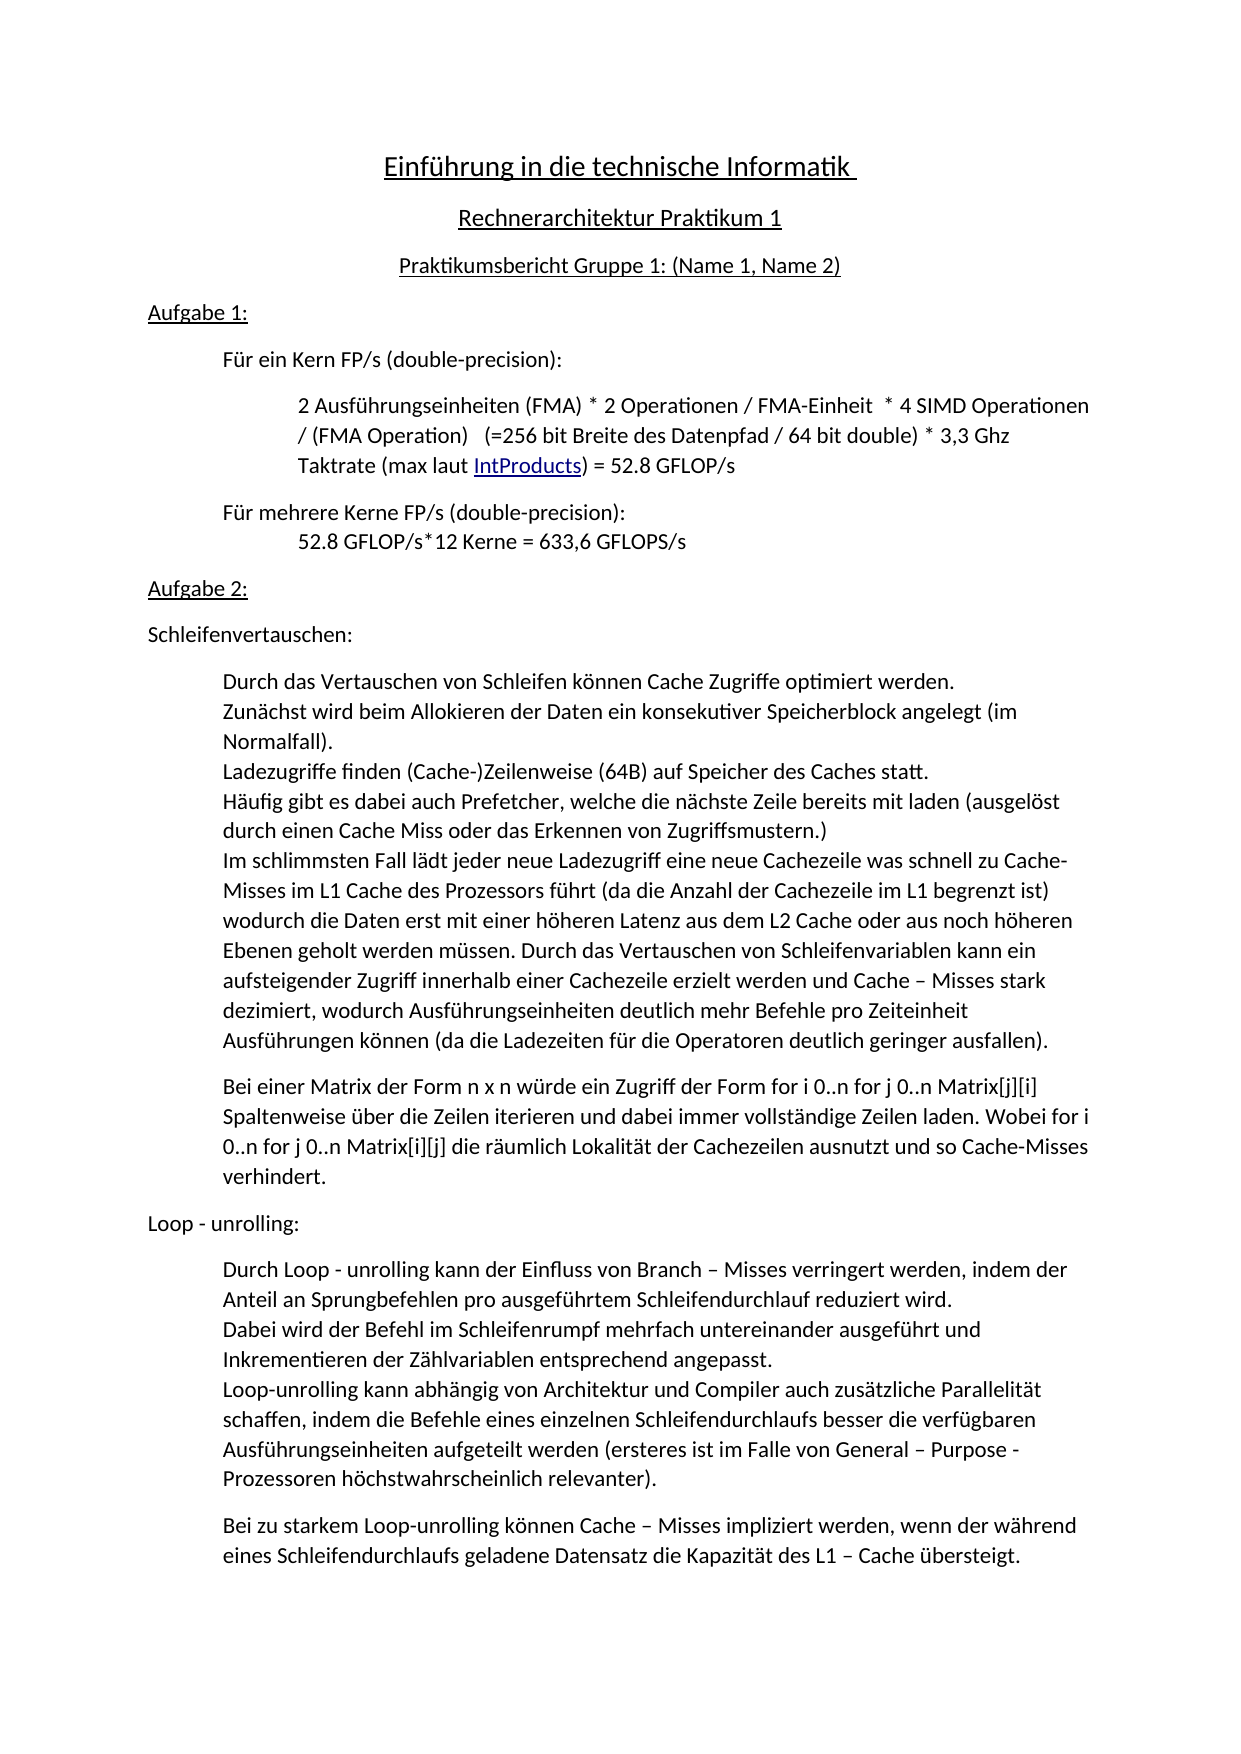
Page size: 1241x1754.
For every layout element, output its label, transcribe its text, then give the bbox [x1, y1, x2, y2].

text Einführung in die technische Informatik [148, 148, 1093, 183]
text 2 Ausführungseinheiten (FMA) * 2 Operationen / FMA-Einheit * 4 SIMD Operationen / (FMA Operation) (=256 bit Breite des Datenpfad / 64 bit double) * 3,3 Ghz Taktrate (max laut IntProducts) = 52.8 GFLOP/s [298, 391, 1093, 479]
text Aufgabe 2: [148, 574, 1093, 602]
text Für mehrere Kerne FP/s (double-precision): 52.8 GFLOP/s*12 Kerne = 633,6 GFLOPS/s [223, 498, 1093, 556]
text Praktikumsbericht Gruppe 1: (Name 1, Name 2) [148, 252, 1093, 279]
text Schleifenvertauschen: [148, 621, 1093, 649]
text Durch das Vertauschen von Schleifen können Cache Zugriffe optimiert werden. Zunächst wird beim Allokieren der Daten ein konsekutiver Speicherblock angelegt (im Normalfall). Ladezugriffe finden (Cache-)Zeilenweise (64B) auf Speicher des Caches statt. Häufig gibt es dabei auch Prefetcher, welche die nächste Zeile bereits mit laden (ausgelöst durch einen Cache Miss oder das Erkennen von Zugriffsmustern.) Im schlimmsten Fall lädt jeder neue Ladezugriff eine neue Cachezeile was schnell zu Cache-Misses im L1 Cache des Prozessors führt (da die Anzahl der Cachezeile im L1 begrenzt ist) wodurch die Daten erst mit einer höheren Latenz aus dem L2 Cache oder aus noch höheren Ebenen geholt werden müssen. Durch das Vertauschen von Schleifenvariablen kann ein aufsteigender Zugriff innerhalb einer Cachezeile erzielt werden und Cache – Misses stark dezimiert, wodurch Ausführungseinheiten deutlich mehr Befehle pro Zeiteinheit Ausführungen können (da die Ladezeiten für die Operatoren deutlich geringer ausfallen). [223, 667, 1093, 1054]
text Bei einer Matrix der Form n x n würde ein Zugriff der Form for i 0..n for j 0..n Matrix[j][i] Spaltenweise über die Zeilen iterieren und dabei immer vollständige Zeilen laden. Wobei for i 0..n for j 0..n Matrix[i][j] die räumlich Lokalität der Cachezeilen ausnutzt und so Cache-Misses verhindert. [223, 1072, 1093, 1190]
text Für ein Kern FP/s (double-precision): [223, 345, 1093, 373]
text Rechnerarchitektur Praktikum 1 [148, 202, 1093, 233]
text Durch Loop - unrolling kann der Einfluss von Branch – Misses verringert werden, indem der Anteil an Sprungbefehlen pro ausgeführtem Schleifendurchlauf reduziert wird. Dabei wird der Befehl im Schleifenrumpf mehrfach untereinander ausgeführt und Inkrementieren der Zählvariablen entsprechend angepasst. Loop-unrolling kann abhängig von Architektur und Compiler auch zusätzliche Parallelität schaffen, indem die Befehle eines einzelnen Schleifendurchlaufs besser die verfügbaren Ausführungseinheiten aufgeteilt werden (ersteres ist im Falle von General – Purpose -Prozessoren höchstwahrscheinlich relevanter). [223, 1255, 1093, 1493]
text Bei zu starkem Loop-unrolling können Cache – Misses impliziert werden, wenn der während eines Schleifendurchlaufs geladene Datensatz die Kapazität des L1 – Cache übersteigt. [223, 1511, 1093, 1569]
text Aufgabe 1: [148, 298, 1093, 326]
text Loop - unrolling: [148, 1209, 1093, 1237]
